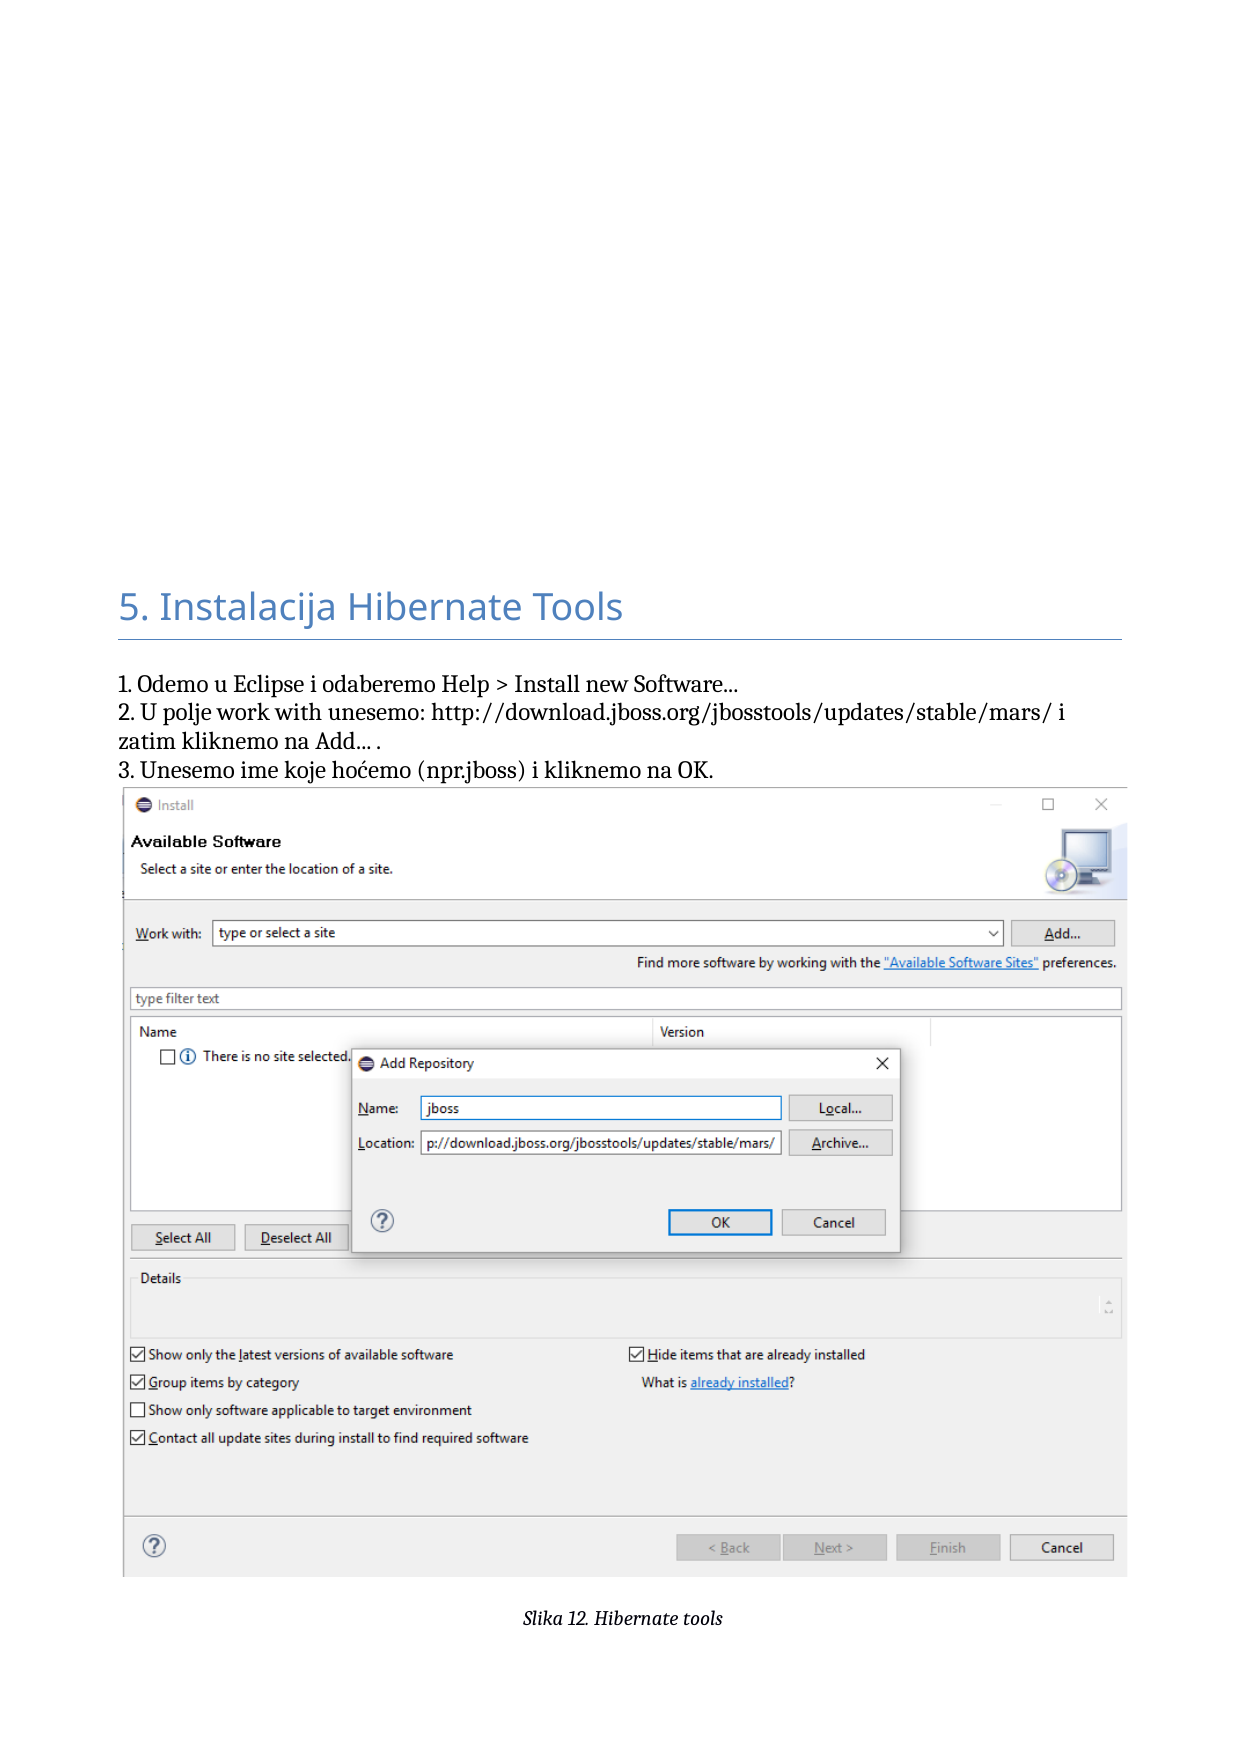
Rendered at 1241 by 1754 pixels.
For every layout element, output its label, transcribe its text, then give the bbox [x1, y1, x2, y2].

text 3. Unesemo ime koje hoćemo (npr.jboss) i kliknemo na OK. [118, 756, 1122, 784]
text Slika 12. Hibernate tools [118, 1607, 1122, 1631]
picture [122, 787, 1128, 1577]
text 1. Odemo u Eclipse i odaberemo Help > Install new Software... [118, 669, 1122, 698]
text 2. U polje work with unesemo: http://download.jboss.org/jbosstools/updates/stable/mars/ i zatim kliknemo na Add... . [118, 698, 1122, 756]
text 5. Instalacija Hibernate Tools [118, 580, 1122, 639]
